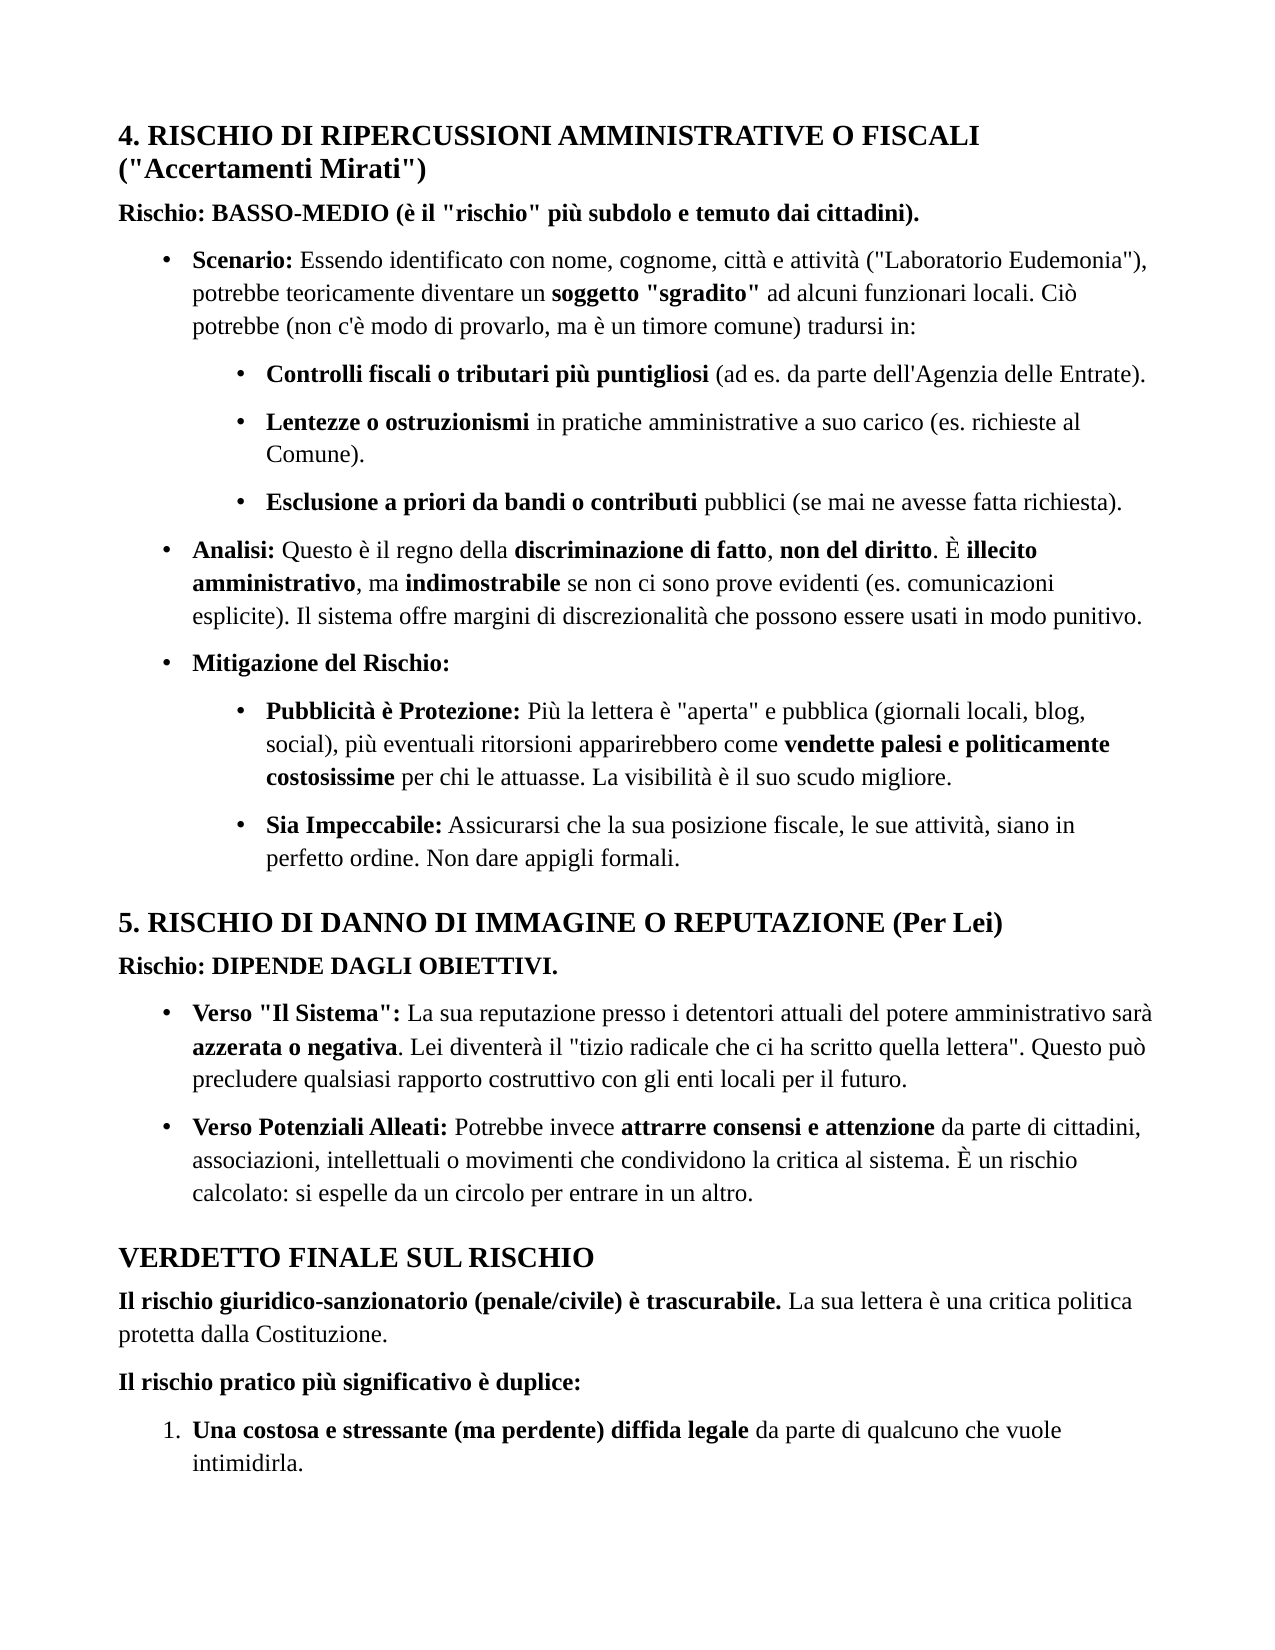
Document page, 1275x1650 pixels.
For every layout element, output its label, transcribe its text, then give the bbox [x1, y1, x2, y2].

list Esclusione a priori da bandi o contributi pubblici (se mai ne avesse fatta richiesta). [236, 487, 1157, 516]
text Il rischio giuridico-sanzionatorio (penale/civile) è trascurabile. La sua lettera è una critica politica protetta dalla Costituzione. [118, 1286, 1157, 1348]
list Mitigazione del Rischio: [162, 648, 1157, 677]
list Lentezze o ostruzionismi in pratiche amministrative a suo carico (es. richieste al Comune). [236, 407, 1157, 468]
list Scenario: Essendo identificato con nome, cognome, città e attività ("Laboratorio Eudemonia"), potrebbe teoricamente diventare un soggetto "sgradito" ad alcuni funzionari locali. Ciò potrebbe (non c'è modo di provarlo, ma è un timore comune) tradursi in: [162, 245, 1157, 340]
list Una costosa e stressante (ma perdente) diffida legale da parte di qualcuno che vuole intimidirla. [162, 1415, 1157, 1476]
subtitle 5. RISCHIO DI DANNO DI IMMAGINE O REPUTAZIONE (Per Lei) [118, 905, 1157, 938]
list Sia Impeccabile: Assicurarsi che la sua posizione fiscale, le sue attività, siano in perfetto ordine. Non dare appigli formali. [236, 810, 1157, 871]
subtitle 4. RISCHIO DI RIPERCUSSIONI AMMINISTRATIVE O FISCALI ("Accertamenti Mirati") [118, 118, 1157, 185]
text Il rischio pratico più significativo è duplice: [118, 1367, 1157, 1396]
list Verso "Il Sistema": La sua reputazione presso i detentori attuali del potere amministrativo sarà azzerata o negativa. Lei diventerà il "tizio radicale che ci ha scritto quella lettera". Questo può precludere qualsiasi rapporto costruttivo con gli enti locali per il futuro. [162, 998, 1157, 1093]
subtitle VERDETTO FINALE SUL RISCHIO [118, 1240, 1157, 1274]
text Rischio: BASSO-MEDIO (è il "rischio" più subdolo e temuto dai cittadini). [118, 198, 1157, 226]
list Analisi: Questo è il regno della discriminazione di fatto, non del diritto. È illecito amministrativo, ma indimostrabile se non ci sono prove evidenti (es. comunicazioni esplicite). Il sistema offre margini di discrezionalità che possono essere usati in modo punitivo. [162, 535, 1157, 629]
text Rischio: DIPENDE DAGLI OBIETTIVI. [118, 951, 1157, 980]
list Pubblicità è Protezione: Più la lettera è "aperta" e pubblica (giornali locali, blog, social), più eventuali ritorsioni apparirebbero come vendette palesi e politicamente costosissime per chi le attuasse. La visibilità è il suo scudo migliore. [236, 696, 1157, 791]
list Verso Potenziali Alleati: Potrebbe invece attrarre consensi e attenzione da parte di cittadini, associazioni, intellettuali o movimenti che condividono la critica al sistema. È un rischio calcolato: si espelle da un circolo per entrare in un altro. [162, 1112, 1157, 1207]
list Controlli fiscali o tributari più puntigliosi (ad es. da parte dell'Agenzia delle Entrate). [236, 359, 1157, 388]
